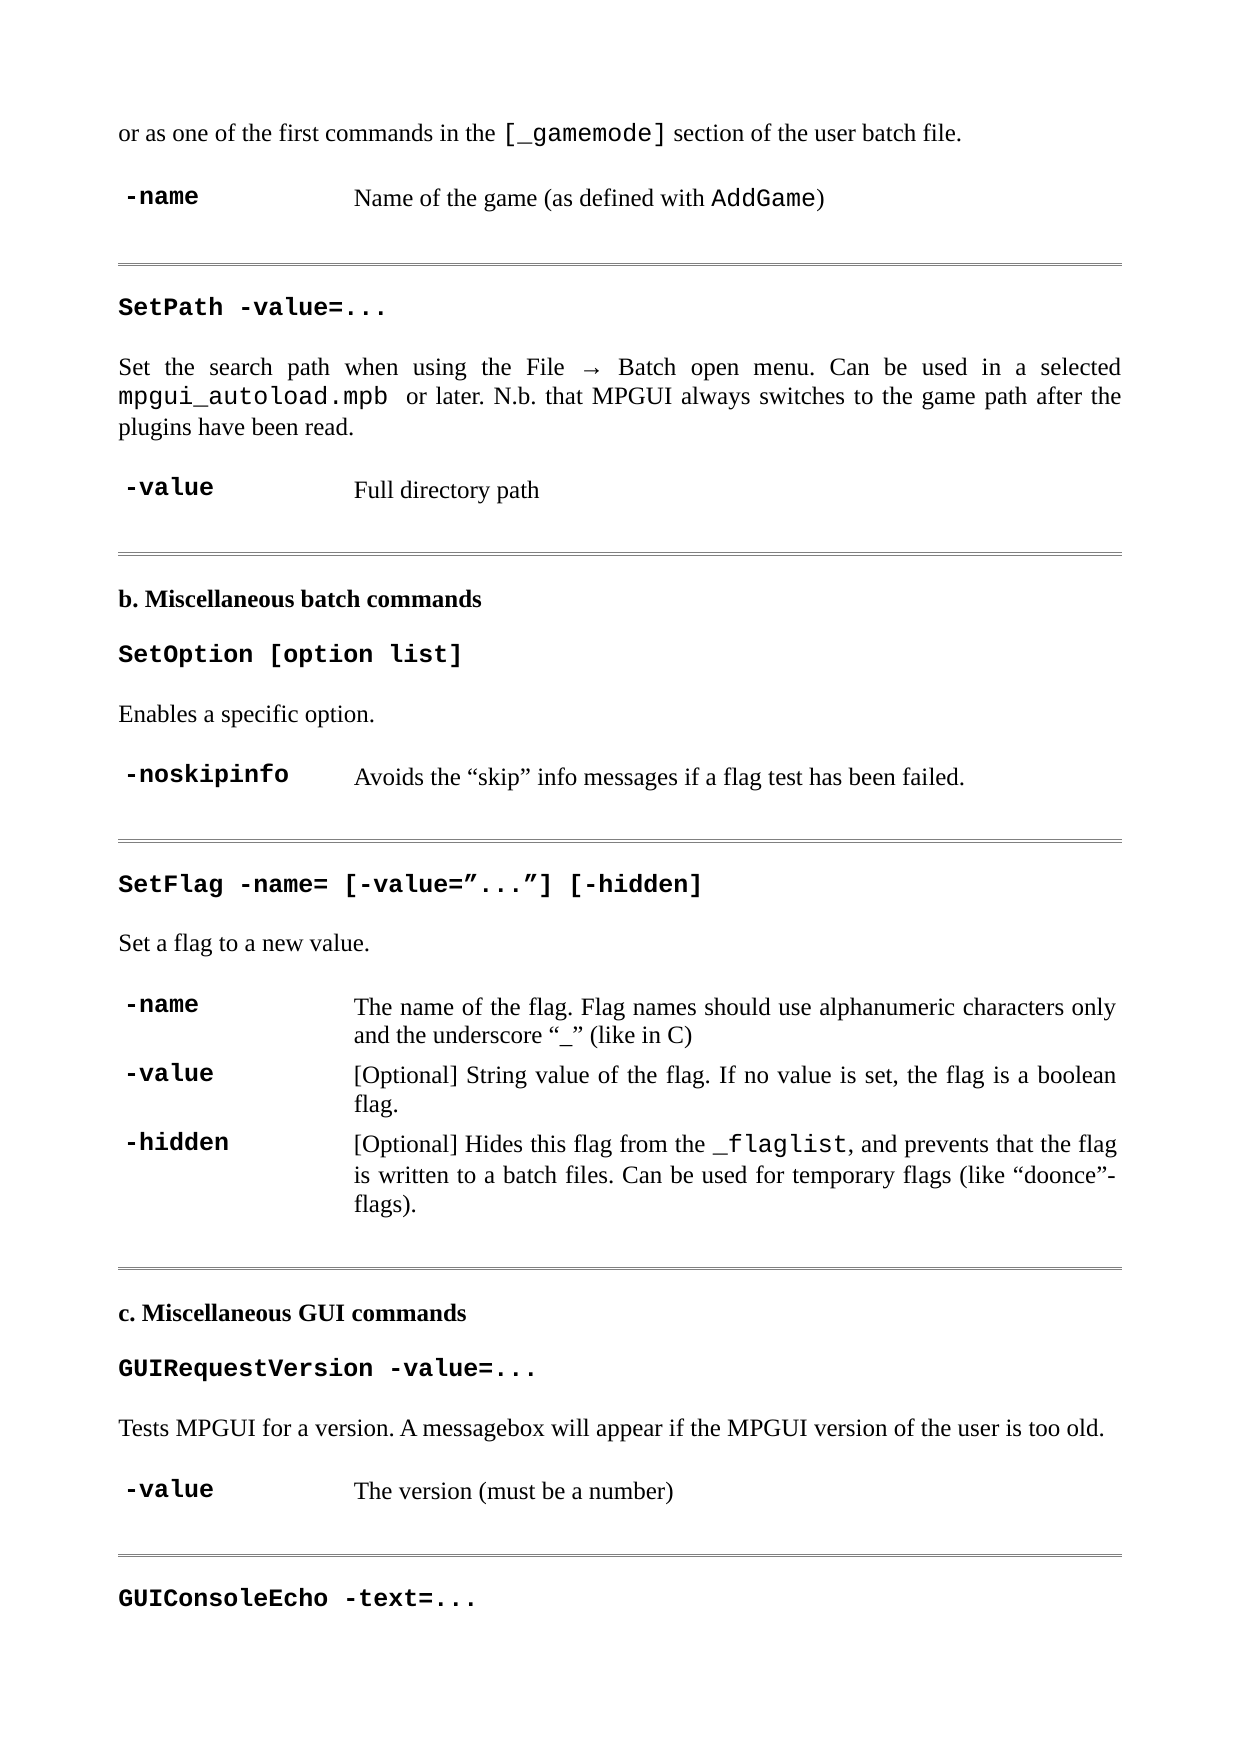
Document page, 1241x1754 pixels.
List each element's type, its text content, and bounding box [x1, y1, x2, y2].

table_header Name of the game (as defined with AddGame) [348, 178, 1123, 220]
table_header Full directory path [348, 469, 1123, 509]
text SetPath -value=... [118, 295, 1122, 323]
table_header The version (must be a number) [348, 1471, 1123, 1511]
table_header -noskipinfo [118, 756, 348, 796]
table_cell [Optional] String value of the flag. If no value is set, the flag is a boolean flag. [348, 1055, 1123, 1124]
table_header The name of the flag. Flag names should use alphanumeric characters only and the underscore “_” (like in C) [348, 986, 1123, 1055]
table_header Avoids the “skip” info messages if a flag test has been failed. [348, 756, 1123, 796]
text or as one of the first commands in the [_gamemode] section of the user batch file. [118, 118, 1122, 149]
text Set a flag to a new value. [118, 928, 1122, 957]
text Set the search path when using the File → Batch open menu. Can be used in a selected mpgui_autoload.mpb or later. N.b. that MPGUI always switches to the game path after the plugins have been read. [118, 352, 1122, 440]
table_header -name [118, 986, 348, 1055]
text GUIRequestVersion -value=... [118, 1356, 1122, 1384]
text SetFlag -name= [-value=”...”] [-hidden] [118, 871, 1122, 900]
text c. Miscellaneous GUI commands [118, 1298, 1122, 1327]
text SetOption [option list] [118, 642, 1122, 670]
table_header -value [118, 469, 348, 509]
text GUIConsoleEcho -text=... [118, 1586, 1122, 1614]
text Tests MPGUI for a version. A messagebox will appear if the MPGUI version of the user is too old. [118, 1413, 1122, 1442]
table_cell -value [118, 1055, 348, 1124]
table_cell [Optional] Hides this flag from the _flaglist, and prevents that the flag is written to a batch files. Can be used for temporary flags (like “doonce”-flags). [348, 1124, 1123, 1224]
table_header -name [118, 178, 348, 220]
table_header -value [118, 1471, 348, 1511]
table_cell -hidden [118, 1124, 348, 1224]
text Enables a specific option. [118, 699, 1122, 727]
text b. Miscellaneous batch commands [118, 584, 1122, 613]
